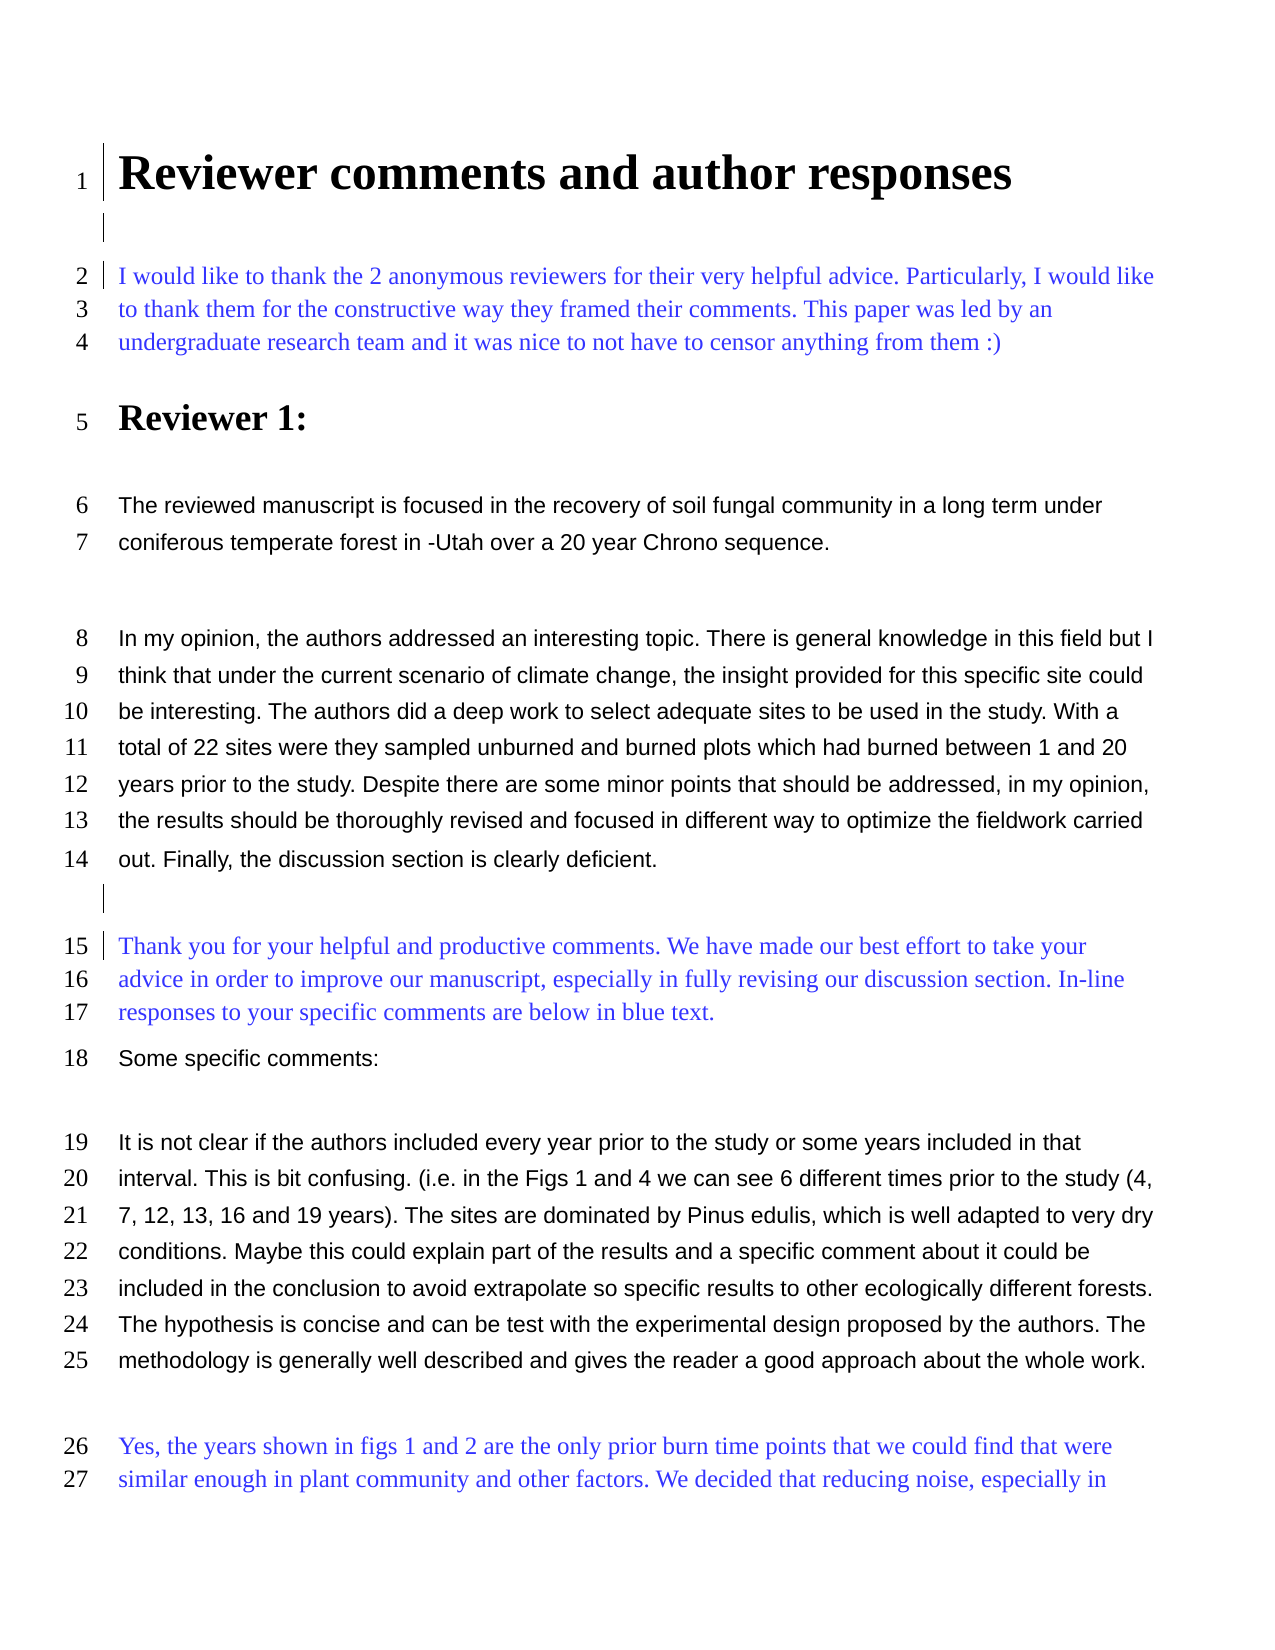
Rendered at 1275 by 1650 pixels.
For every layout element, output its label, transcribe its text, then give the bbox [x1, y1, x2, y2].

text Thank you for your helpful and productive comments. We have made our best effort to take your advice in order to improve our manuscript, especially in fully revising our discussion section. In-line responses to your specific comments are below in blue text. [118, 931, 1157, 1026]
subtitle Reviewer comments and author responses [118, 143, 1157, 201]
text Some specific comments: [118, 1045, 1157, 1071]
text In my opinion, the authors addressed an interesting topic. There is general knowledge in this field but I think that under the current scenario of climate change, the insight provided for this specific site could be interesting. The authors did a deep work to select adequate sites to be used in the study. With a total of 22 sites were they sampled unburned and burned plots which had burned between 1 and 20 years prior to the study. Despite there are some minor points that should be addressed, in my opinion, the results should be thoroughly revised and focused in different way to optimize the fieldwork carried out. Finally, the discussion section is clearly deficient. [118, 625, 1157, 873]
text It is not clear if the authors included every year prior to the study or some years included in that interval. This is bit confusing. (i.e. in the Figs 1 and 4 we can see 6 different times prior to the study (4, 7, 12, 13, 16 and 19 years). The sites are dominated by Pinus edulis, which is well adapted to very dry conditions. Maybe this could explain part of the results and a specific comment about it could be included in the conclusion to avoid extrapolate so specific results to other ecologically different forests. The hypothesis is concise and can be test with the experimental design proposed by the authors. The methodology is generally well described and gives the reader a good approach about the whole work. [118, 1129, 1157, 1373]
text I would like to thank the 2 anonymous reviewers for their very helpful advice. Particularly, I would like to thank them for the constructive way they framed their comments. This paper was led by an undergraduate research team and it was nice to not have to censor anything from them :) [118, 261, 1157, 356]
text The reviewed manuscript is focused in the recovery of soil fungal community in a long term under coniferous temperate forest in -Utah over a 20 year Chrono sequence. [118, 492, 1157, 555]
text Yes, the years shown in figs 1 and 2 are the only prior burn time points that we could find that were similar enough in plant community and other factors. We decided that reducing noise, especially in [118, 1431, 1157, 1493]
subtitle Reviewer 1: [118, 395, 1157, 438]
